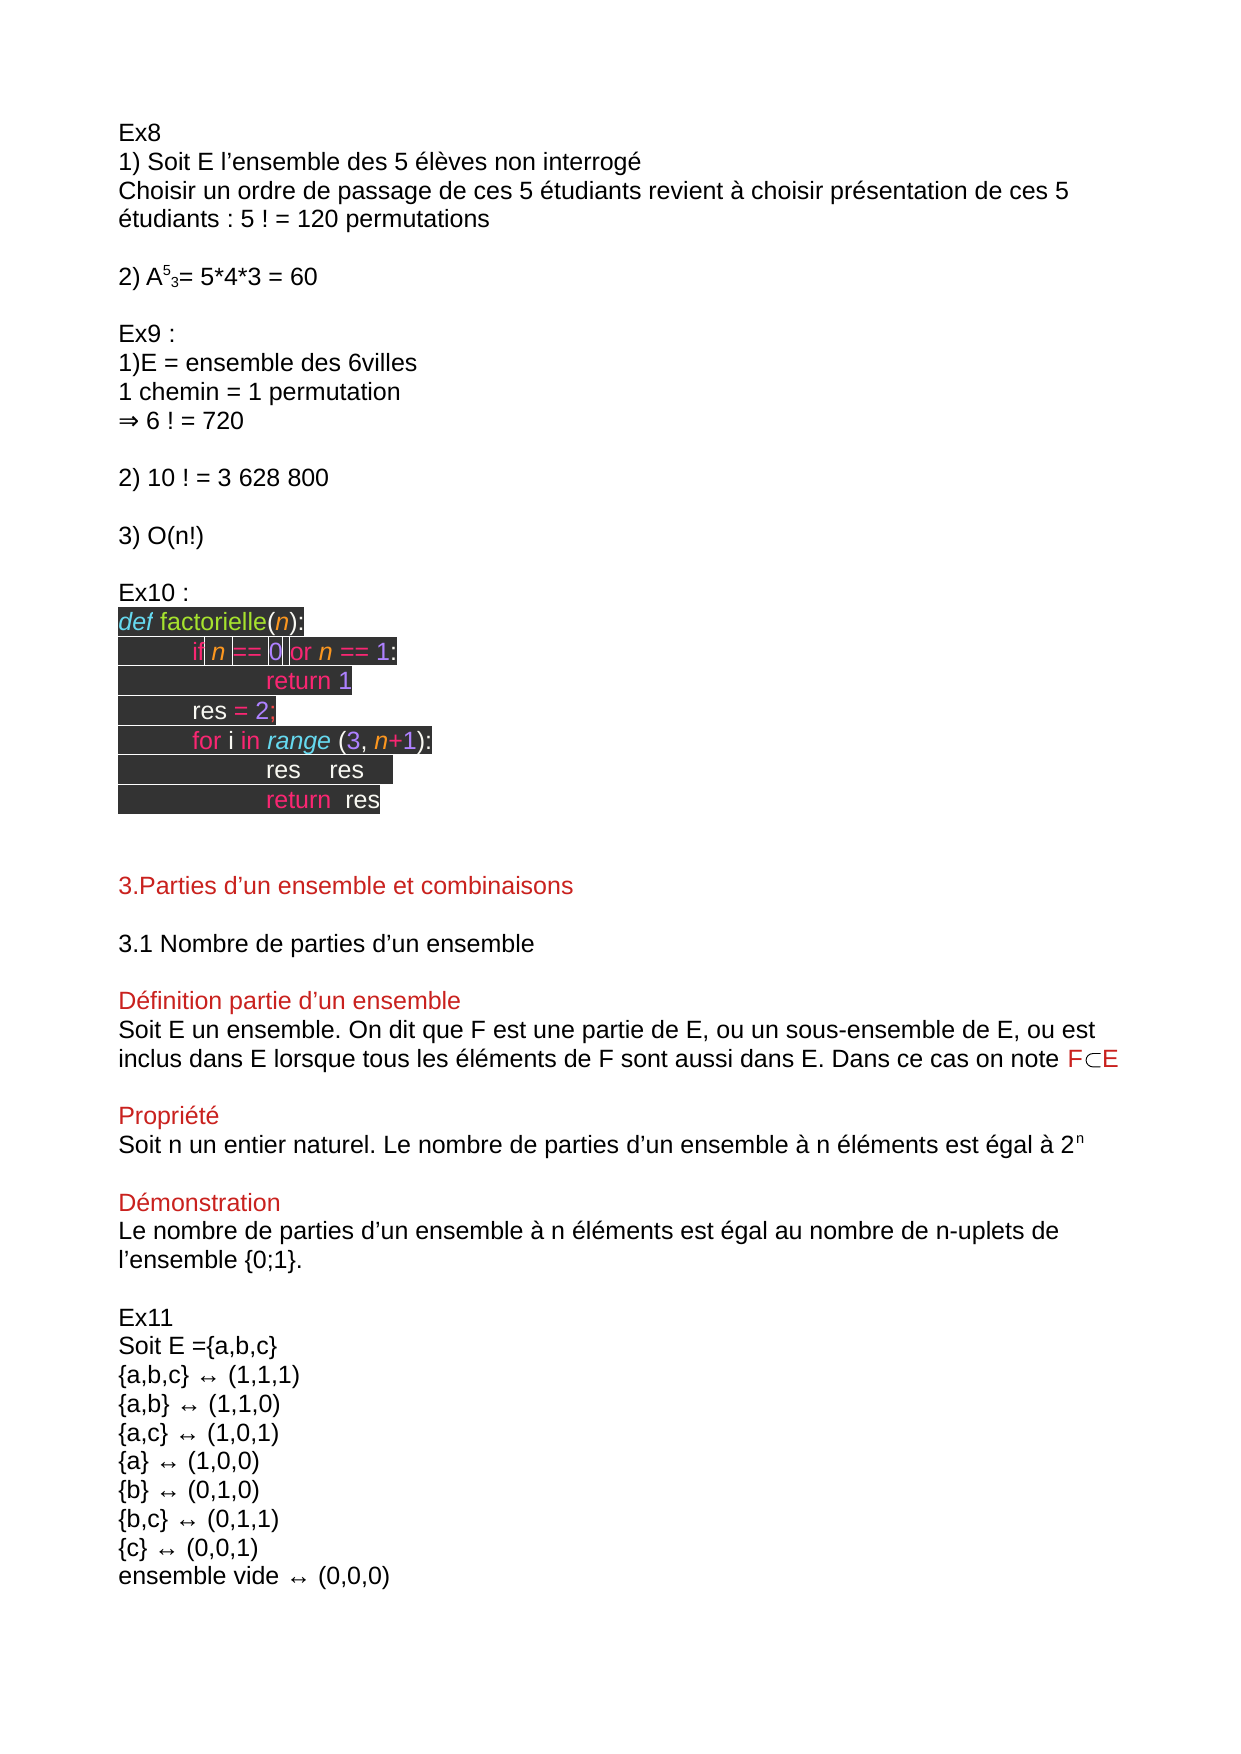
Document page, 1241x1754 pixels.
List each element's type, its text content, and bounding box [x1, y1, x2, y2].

text Ex10 : [118, 578, 1122, 607]
text {a} ↔ (1,0,0) [118, 1446, 1122, 1475]
text res = res * i [118, 754, 1122, 784]
text {a,b} ↔ (1,1,0) [118, 1389, 1122, 1417]
text Propriété [118, 1101, 1122, 1130]
text {b} ↔ (0,1,0) [118, 1475, 1122, 1504]
text ensemble vide ↔ (0,0,0) [118, 1561, 1122, 1590]
text 3.Parties d’un ensemble et combinaisons [118, 871, 1122, 900]
text 1) Soit E l’ensemble des 5 élèves non interrogé [118, 147, 1122, 176]
text 3) O(n!) [118, 521, 1122, 549]
text Démonstration [118, 1187, 1122, 1216]
text ⇒ 6 ! = 720 [118, 406, 1122, 434]
text 2) A53= 5*4*3 = 60 [118, 262, 1122, 291]
text Ex9 : [118, 319, 1122, 348]
text Définition partie d’un ensemble [118, 986, 1122, 1015]
text Ex8 [118, 118, 1122, 147]
text {b,c} ↔ (0,1,1) [118, 1504, 1122, 1532]
text {c} ↔ (0,0,1) [118, 1532, 1122, 1561]
text return res [118, 784, 1122, 814]
text Le nombre de parties d’un ensemble à n éléments est égal au nombre de n-uplets de l’ensemble {0;1}. [118, 1216, 1122, 1274]
text Ex11 [118, 1302, 1122, 1331]
text if n == 0 or n == 1: [118, 636, 1122, 665]
text res = 2; [118, 695, 1122, 725]
text 3.1 Nombre de parties d’un ensemble [118, 929, 1122, 957]
text {a,c} ↔ (1,0,1) [118, 1417, 1122, 1446]
text 1 chemin = 1 permutation [118, 377, 1122, 406]
text Soit E un ensemble. On dit que F est une partie de E, ou un sous-ensemble de E, ou est inclus dans E lorsque tous les éléments de F sont aussi dans E. Dans ce cas on note FE [118, 1015, 1122, 1072]
text Choisir un ordre de passage de ces 5 étudiants revient à choisir présentation de ces 5 étudiants : 5 ! = 120 permutations [118, 176, 1122, 233]
text 2) 10 ! = 3 628 800 [118, 463, 1122, 492]
text 1)E = ensemble des 6villes [118, 348, 1122, 377]
text def factorielle(n): [118, 607, 1122, 636]
text return 1 [118, 665, 1122, 695]
text for i in range (3, n+1): [118, 725, 1122, 754]
text Soit E ={a,b,c} [118, 1331, 1122, 1360]
text {a,b,c} ↔ (1,1,1) [118, 1360, 1122, 1389]
text Soit n un entier naturel. Le nombre de parties d’un ensemble à n éléments est égal à 2n [118, 1130, 1122, 1159]
